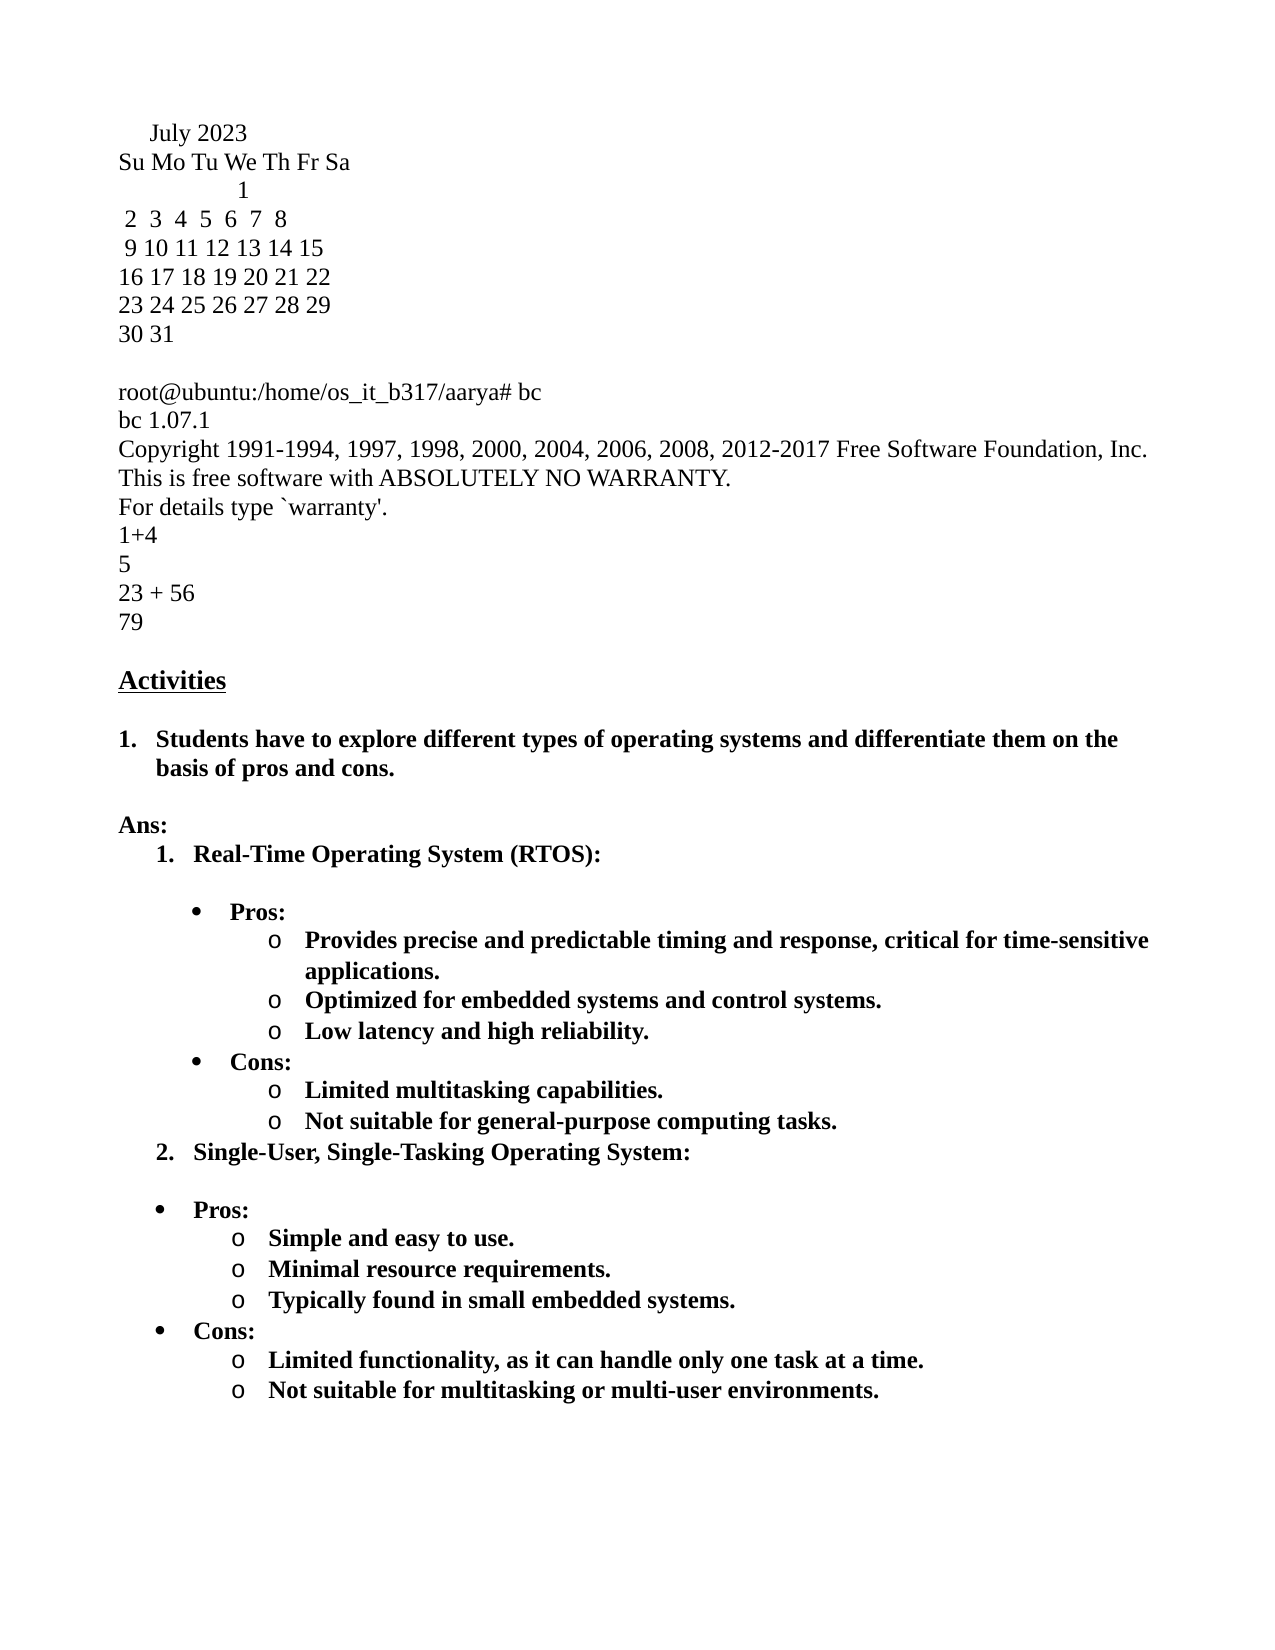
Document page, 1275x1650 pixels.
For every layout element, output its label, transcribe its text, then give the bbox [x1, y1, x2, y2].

text root@ubuntu:/home/os_it_b317/aarya# bc [118, 377, 1157, 406]
list Typically found in small embedded systems. [231, 1285, 1157, 1316]
text 30 31 [118, 319, 1157, 348]
list Students have to explore different types of operating systems and differentiate them on the basis of pros and cons. [118, 724, 1157, 782]
text This is free software with ABSOLUTELY NO WARRANTY. [118, 463, 1157, 492]
list Optimized for embedded systems and control systems. [267, 985, 1157, 1016]
text Ans: [118, 811, 1157, 839]
text Copyright 1991-1994, 1997, 1998, 2000, 2004, 2006, 2008, 2012-2017 Free Software Foundation, Inc. [118, 434, 1157, 463]
text 5 [118, 549, 1157, 578]
text bc 1.07.1 [118, 406, 1157, 434]
list Limited multitasking capabilities. [267, 1076, 1157, 1106]
list Not suitable for multitasking or multi-user environments. [231, 1376, 1157, 1406]
list Low latency and high reliability. [267, 1016, 1157, 1047]
list Not suitable for general-purpose computing tasks. [267, 1106, 1157, 1137]
text 23 + 56 [118, 578, 1157, 607]
text 16 17 18 19 20 21 22 [118, 262, 1157, 291]
text 23 24 25 26 27 28 29 [118, 291, 1157, 319]
text 2 3 4 5 6 7 8 [118, 204, 1157, 233]
text 79 [118, 607, 1157, 636]
list Provides precise and predictable timing and response, critical for time-sensitive applications. [267, 926, 1157, 985]
list Real-Time Operating System (RTOS): [156, 839, 1157, 868]
text July 2023 [118, 118, 1157, 147]
list Single-User, Single-Tasking Operating System: [156, 1137, 1157, 1166]
list Pros: [156, 1195, 1157, 1223]
text 1 [118, 176, 1157, 204]
list Cons: [156, 1316, 1157, 1345]
list Cons: [192, 1047, 1157, 1076]
text Su Mo Tu We Th Fr Sa [118, 147, 1157, 176]
list Minimal resource requirements. [231, 1254, 1157, 1285]
text 9 10 11 12 13 14 15 [118, 233, 1157, 262]
text Activities [118, 664, 1157, 696]
text 1+4 [118, 521, 1157, 549]
list Limited functionality, as it can handle only one task at a time. [231, 1345, 1157, 1376]
list Pros: [192, 897, 1157, 926]
list Simple and easy to use. [231, 1223, 1157, 1254]
text For details type `warranty'. [118, 492, 1157, 521]
